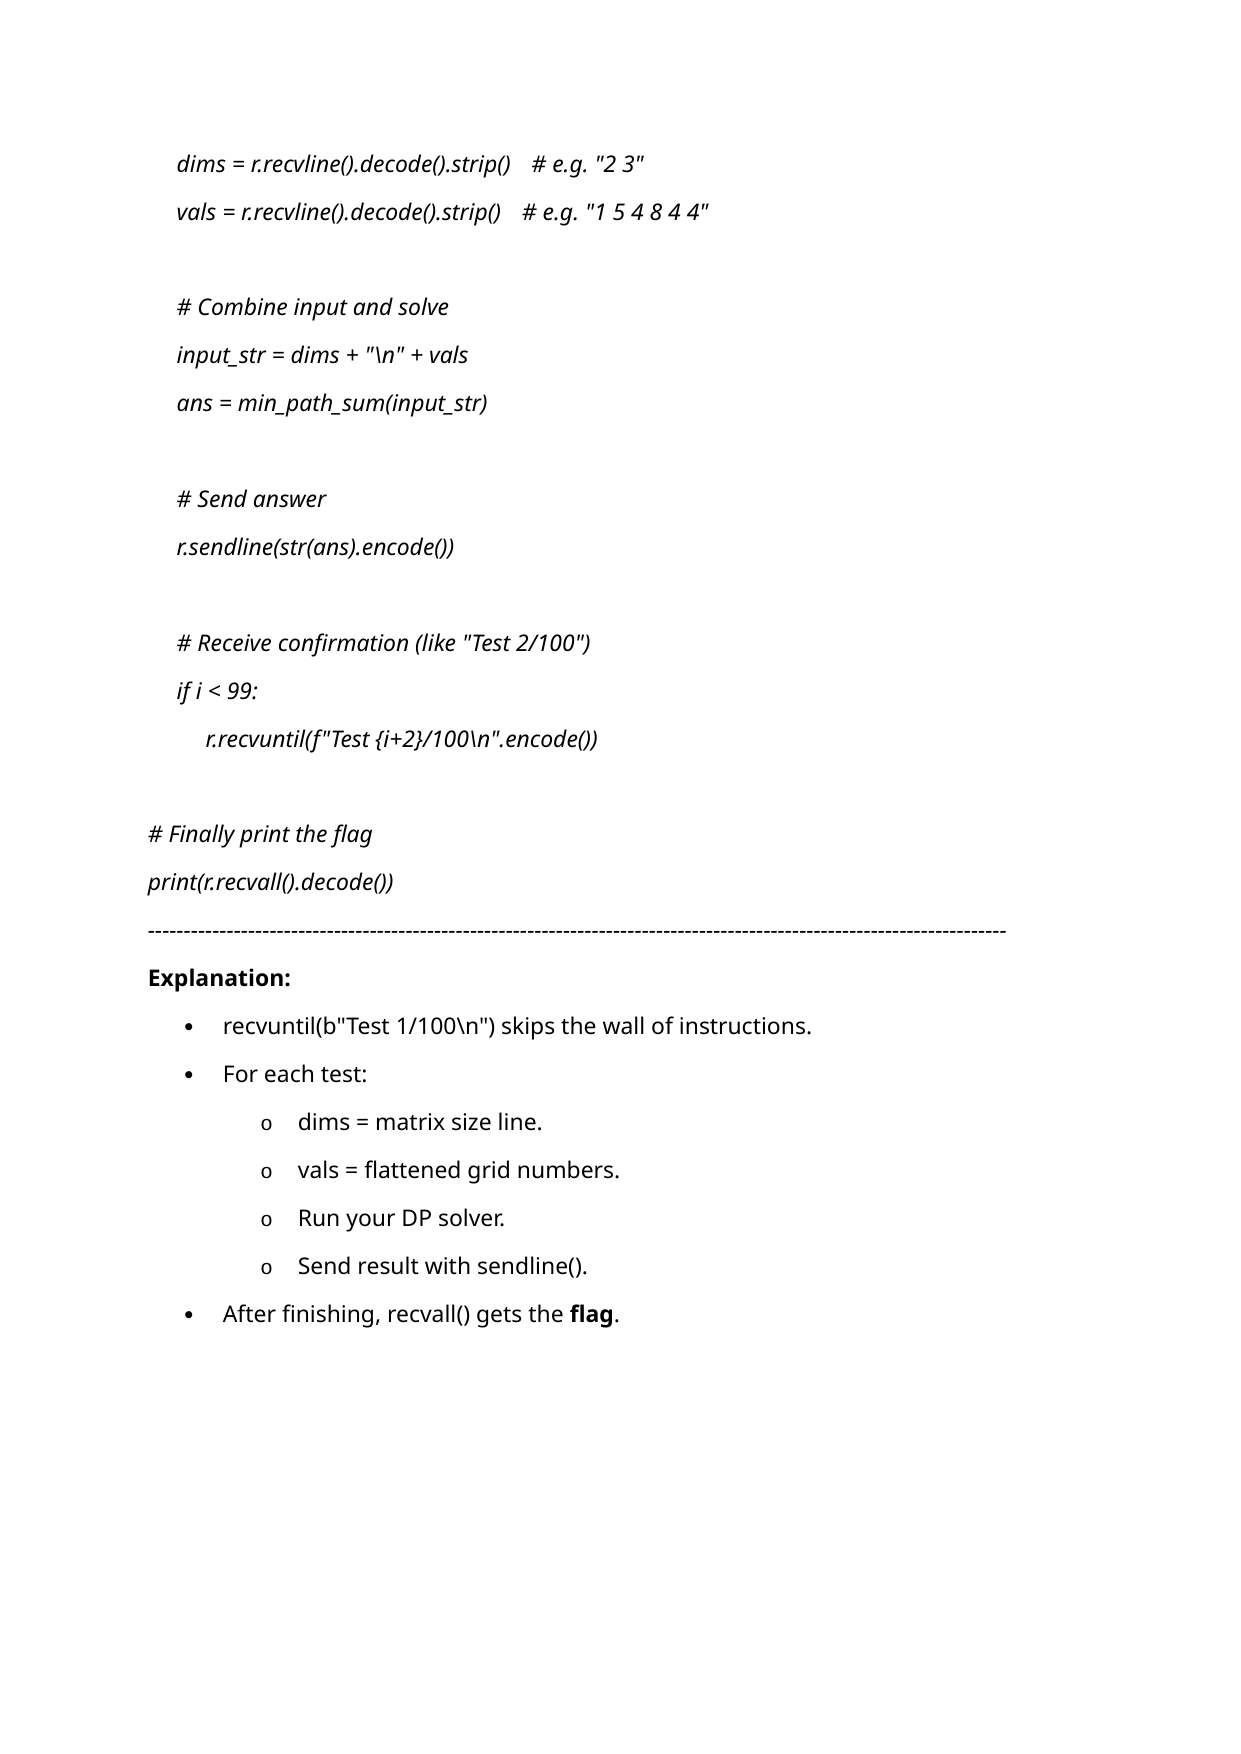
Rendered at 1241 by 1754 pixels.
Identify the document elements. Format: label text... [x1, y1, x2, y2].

text r.recvuntil(f"Test {i+2}/100\n".encode()) [148, 723, 1093, 754]
text print(r.recvall().decode()) [148, 866, 1093, 898]
list recvuntil(b"Test 1/100\n") skips the wall of instructions. [185, 1010, 1093, 1041]
text # Send answer [148, 483, 1093, 514]
text Explanation: [148, 962, 1093, 993]
list Send result with sendline(). [260, 1250, 1093, 1281]
text ------------------------------------------------------------------------------------------------------------------------ [148, 914, 1093, 946]
text dims = r.recvline().decode().strip() # e.g. "2 3" [148, 148, 1093, 179]
text # Receive confirmation (like "Test 2/100") [148, 627, 1093, 658]
text input_str = dims + "\n" + vals [148, 339, 1093, 371]
text r.sendline(str(ans).encode()) [148, 531, 1093, 562]
text # Combine input and solve [148, 291, 1093, 323]
text if i < 99: [148, 675, 1093, 706]
list After finishing, recvall() gets the flag. [185, 1298, 1093, 1329]
list dims = matrix size line. [260, 1106, 1093, 1137]
list For each test: [185, 1058, 1093, 1089]
list Run your DP solver. [260, 1202, 1093, 1233]
text # Finally print the flag [148, 818, 1093, 850]
text vals = r.recvline().decode().strip() # e.g. "1 5 4 8 4 4" [148, 196, 1093, 227]
text ans = min_path_sum(input_str) [148, 387, 1093, 418]
list vals = flattened grid numbers. [260, 1154, 1093, 1185]
